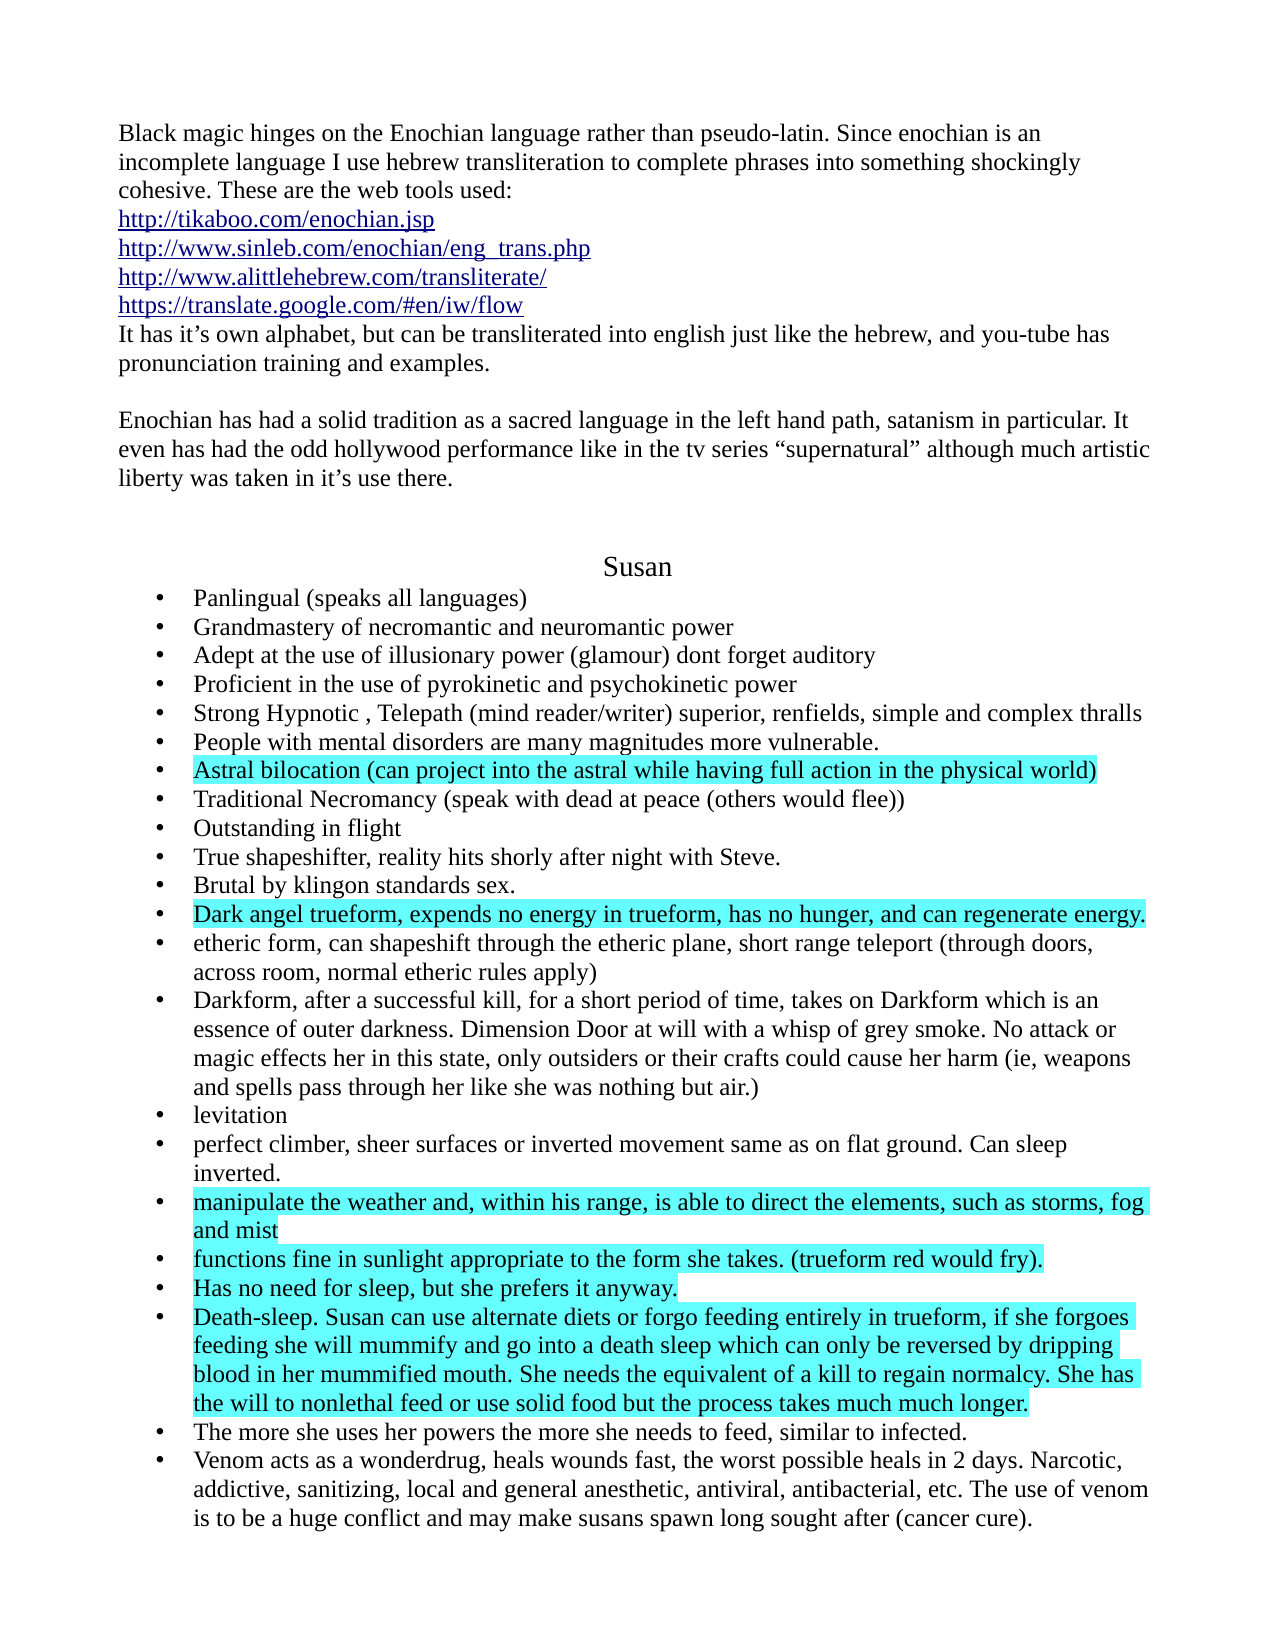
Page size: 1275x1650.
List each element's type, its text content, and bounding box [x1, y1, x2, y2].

list Astral bilocation (can project into the astral while having full action in the physical world) [156, 755, 1157, 784]
text https://translate.google.com/#en/iw/flow [118, 291, 1157, 319]
list Proficient in the use of pyrokinetic and psychokinetic power [156, 669, 1157, 698]
text Black magic hinges on the Enochian language rather than pseudo-latin. Since enochian is an incomplete language I use hebrew transliteration to complete phrases into something shockingly cohesive. These are the web tools used: [118, 118, 1157, 204]
text It has it’s own alphabet, but can be transliterated into english just like the hebrew, and you-tube has pronunciation training and examples. [118, 319, 1157, 377]
text http://tikaboo.com/enochian.jsp [118, 204, 1157, 233]
list functions fine in sunlight appropriate to the form she takes. (trueform red would fry). [156, 1244, 1157, 1273]
list Traditional Necromancy (speak with dead at peace (others would flee)) [156, 784, 1157, 813]
list Outstanding in flight [156, 813, 1157, 842]
list Grandmastery of necromantic and neuromantic power [156, 612, 1157, 640]
text http://www.alittlehebrew.com/transliterate/ [118, 262, 1157, 291]
list People with mental disorders are many magnitudes more vulnerable. [156, 727, 1157, 755]
text Enochian has had a solid tradition as a sacred language in the left hand path, satanism in particular. It even has had the odd hollywood performance like in the tv series “supernatural” although much artistic liberty was taken in it’s use there. [118, 406, 1157, 492]
list Strong Hypnotic , Telepath (mind reader/writer) superior, renfields, simple and complex thralls [156, 698, 1157, 727]
text http://www.sinleb.com/enochian/eng_trans.php [118, 233, 1157, 262]
list Panlingual (speaks all languages) [156, 583, 1157, 612]
list Dark angel trueform, expends no energy in trueform, has no hunger, and can regenerate energy. [156, 899, 1157, 928]
list Brutal by klingon standards sex. [156, 870, 1157, 899]
list Death-sleep. Susan can use alternate diets or forgo feeding entirely in trueform, if she forgoes feeding she will mummify and go into a death sleep which can only be reversed by dripping blood in her mummified mouth. She needs the equivalent of a kill to regain normalcy. She has the will to nonlethal feed or use solid food but the process takes much much longer. [156, 1302, 1157, 1417]
list Adept at the use of illusionary power (glamour) dont forget auditory [156, 640, 1157, 669]
list manipulate the weather and, within his range, is able to direct the elements, such as storms, fog and mist [156, 1187, 1157, 1244]
list True shapeshifter, reality hits shorly after night with Steve. [156, 842, 1157, 870]
list Venom acts as a wonderdrug, heals wounds fast, the worst possible heals in 2 days. Narcotic, addictive, sanitizing, local and general anesthetic, antiviral, antibacterial, etc. The use of venom is to be a huge conflict and may make susans spawn long sought after (cancer cure). [156, 1445, 1157, 1532]
text Susan [118, 549, 1157, 583]
list Has no need for sleep, but she prefers it anyway. [156, 1273, 1157, 1302]
list Darkform, after a successful kill, for a short period of time, takes on Darkform which is an essence of outer darkness. Dimension Door at will with a whisp of grey smoke. No attack or magic effects her in this state, only outsiders or their crafts could cause her harm (ie, weapons and spells pass through her like she was nothing but air.) [156, 985, 1157, 1100]
list perfect climber, sheer surfaces or inverted movement same as on flat ground. Can sleep inverted. [156, 1129, 1157, 1187]
list The more she uses her powers the more she needs to feed, similar to infected. [156, 1417, 1157, 1445]
list etheric form, can shapeshift through the etheric plane, short range teleport (through doors, across room, normal etheric rules apply) [156, 928, 1157, 985]
list levitation [156, 1100, 1157, 1129]
